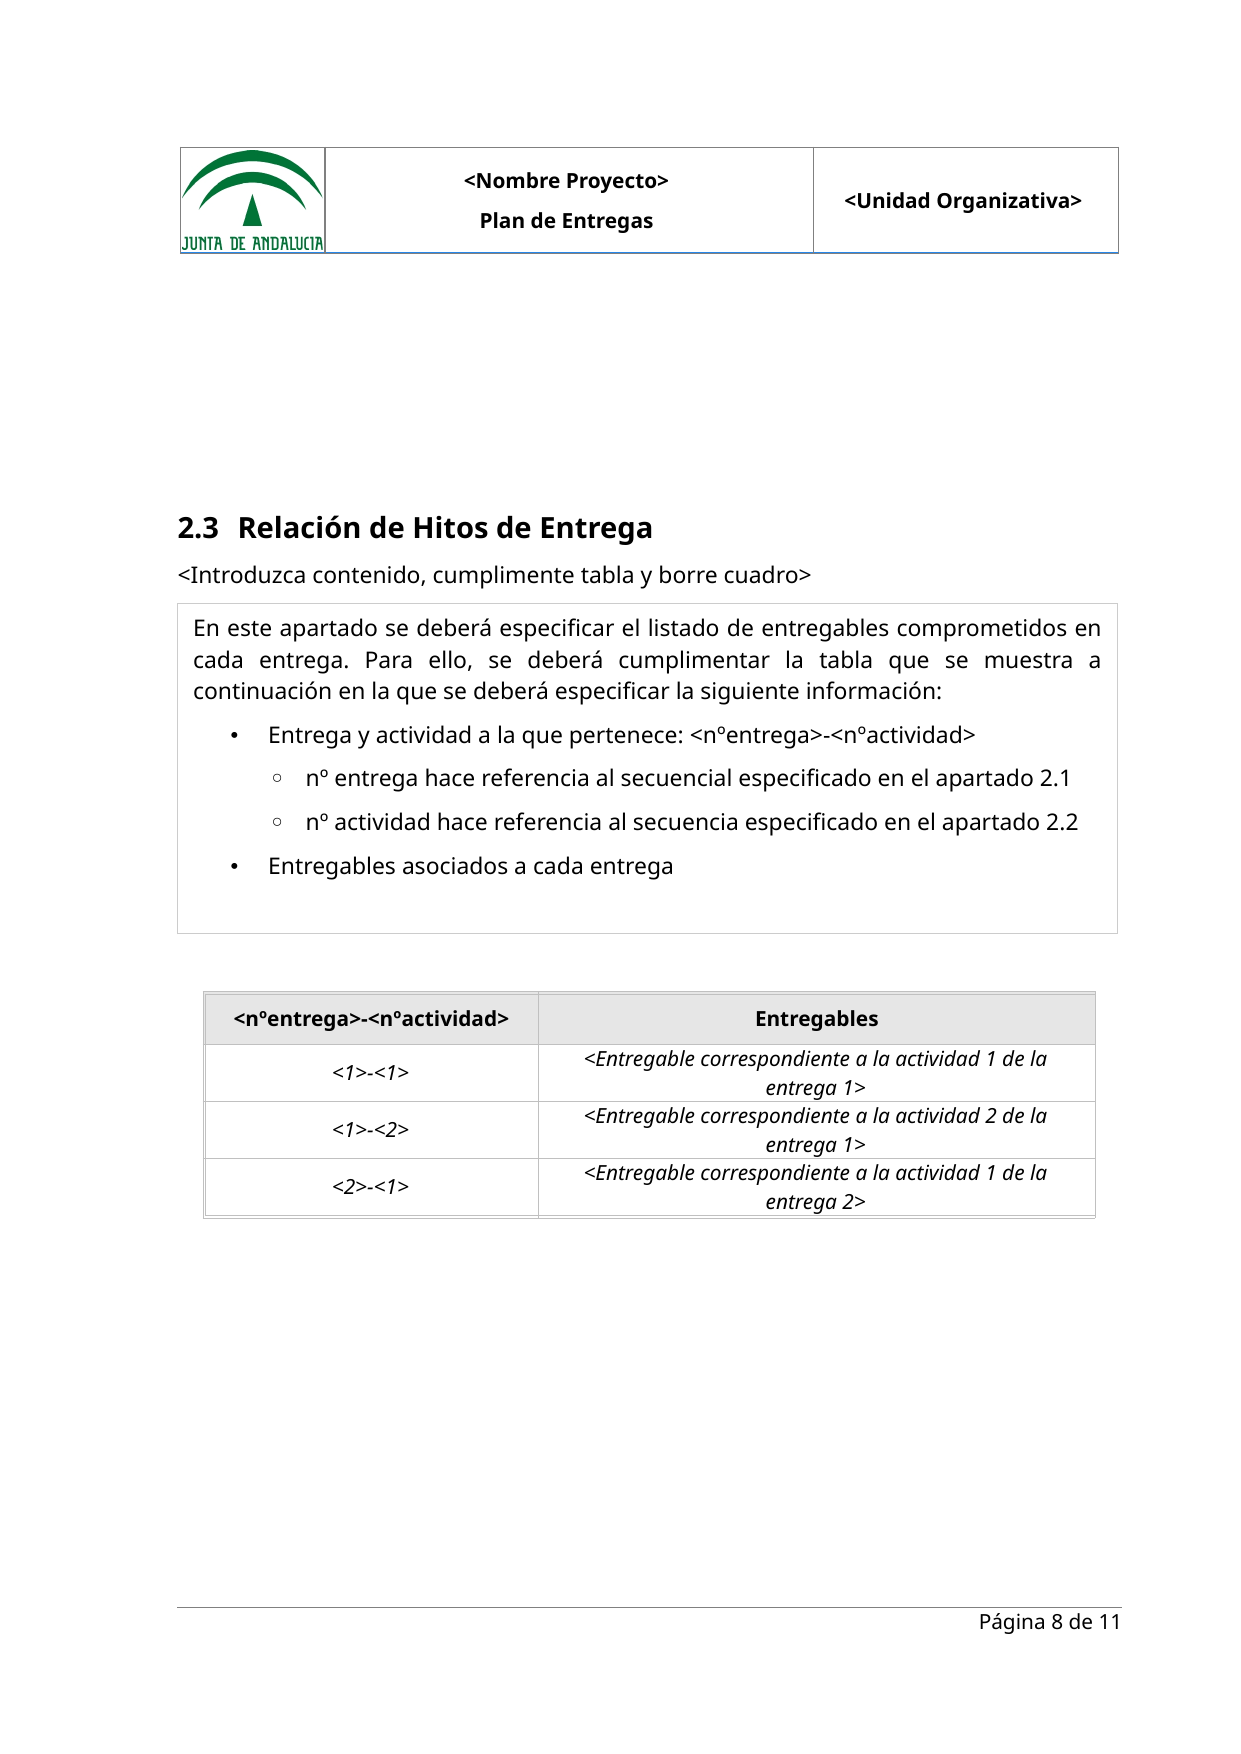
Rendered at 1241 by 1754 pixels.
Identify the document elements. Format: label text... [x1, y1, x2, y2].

text En este apartado se deberá especificar el listado de entregables comprometidos en cada entrega. Para ello, se deberá cumplimentar la tabla que se muestra a continuación en la que se deberá especificar la siguiente información: [193, 612, 1102, 706]
table_cell <Entregable correspondiente a la actividad 1 de la entrega 1> [539, 1045, 1095, 1101]
table_cell <Entregable correspondiente a la actividad 1 de la entrega 2> [539, 1159, 1095, 1215]
table_cell <2>-<1> [206, 1159, 538, 1215]
table_header <nºentrega>-<nºactividad> [206, 995, 538, 1044]
table_cell <1>-<1> [206, 1045, 538, 1101]
table_cell <1>-<2> [206, 1102, 538, 1158]
text <Introduzca contenido, cumplimente tabla y borre cuadro> [177, 559, 1122, 591]
table_cell <Entregable correspondiente a la actividad 2 de la entrega 1> [539, 1102, 1095, 1158]
table_header Entregables [539, 995, 1095, 1044]
subtitle Relación de Hitos de Entrega [177, 507, 1122, 547]
list nº actividad hace referencia al secuencia especificado en el apartado 2.2 [268, 806, 1102, 837]
picture [182, 150, 323, 250]
list Entrega y actividad a la que pertenece: <nºentrega>-<nºactividad> [230, 719, 1102, 750]
list Entregables asociados a cada entrega [230, 850, 1102, 881]
list nº entrega hace referencia al secuencial especificado en el apartado 2.1 [268, 762, 1102, 794]
